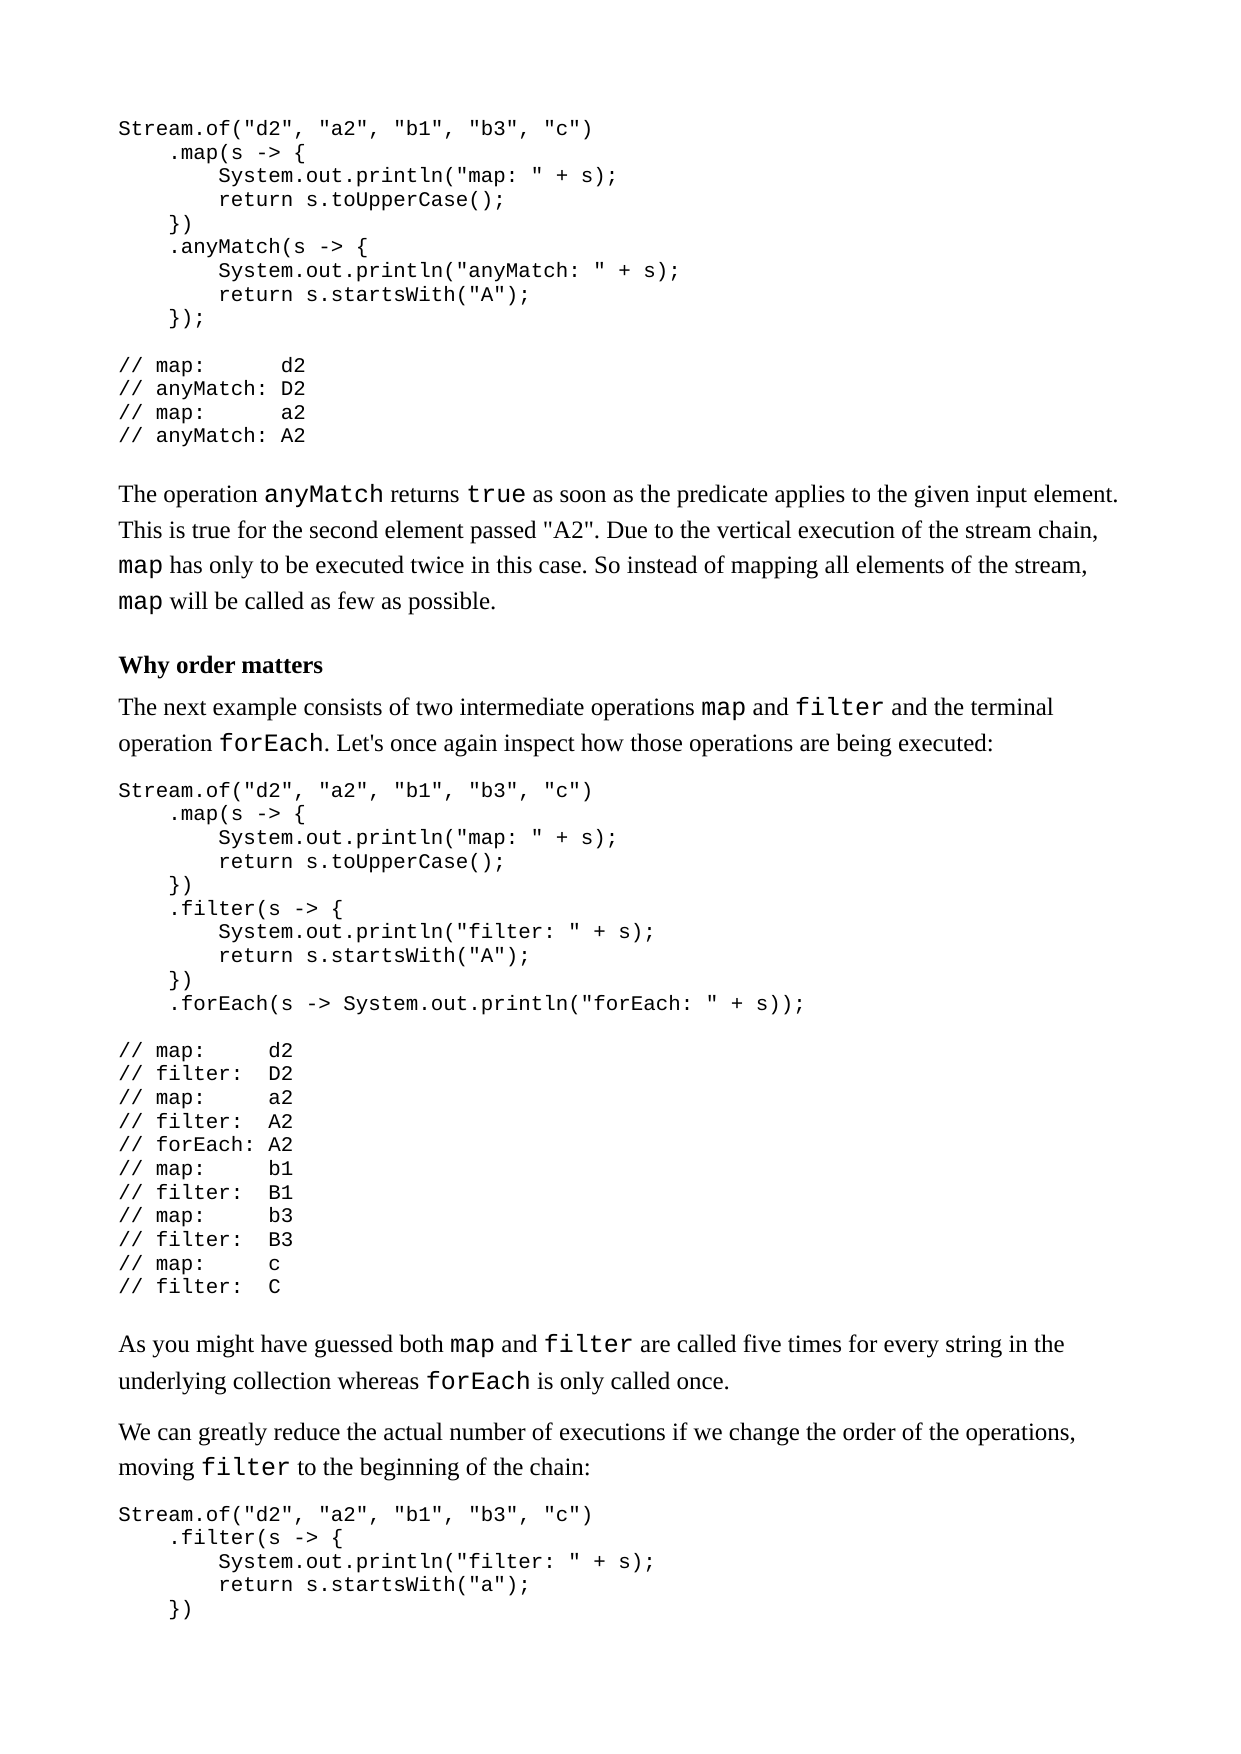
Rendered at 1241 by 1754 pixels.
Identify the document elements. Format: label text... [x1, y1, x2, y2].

text }) [118, 213, 1122, 236]
text As you might have guessed both map and filter are called five times for every string in the underlying collection whereas forEach is only called once. [118, 1329, 1122, 1397]
text .map(s -> { [118, 142, 1122, 165]
text The next example consists of two intermediate operations map and filter and the terminal operation forEach. Let's once again inspect how those operations are being executed: [118, 692, 1122, 759]
text return s.startsWith("A"); [118, 945, 1122, 969]
text return s.toUpperCase(); [118, 851, 1122, 874]
text return s.startsWith("a"); [118, 1574, 1122, 1598]
text // anyMatch: A2 [118, 426, 1122, 449]
text // anyMatch: D2 [118, 378, 1122, 402]
text // filter: A2 [118, 1111, 1122, 1134]
text System.out.println("anyMatch: " + s); [118, 260, 1122, 284]
text }) [118, 1598, 1122, 1622]
text // map: d2 [118, 1040, 1122, 1063]
text }) [118, 874, 1122, 898]
text }) [118, 969, 1122, 992]
text .filter(s -> { [118, 898, 1122, 922]
text System.out.println("filter: " + s); [118, 922, 1122, 945]
text System.out.println("map: " + s); [118, 165, 1122, 189]
text System.out.println("map: " + s); [118, 827, 1122, 851]
text The operation anyMatch returns true as soon as the predicate applies to the given input element. This is true for the second element passed "A2". Due to the vertical execution of the stream chain, map has only to be executed twice in this case. So instead of mapping all elements of the stream, map will be called as few as possible. [118, 479, 1122, 617]
text // map: a2 [118, 1087, 1122, 1111]
text // map: a2 [118, 402, 1122, 426]
text // map: b3 [118, 1205, 1122, 1229]
text .map(s -> { [118, 803, 1122, 827]
text // map: b1 [118, 1158, 1122, 1182]
text Stream.of("d2", "a2", "b1", "b3", "c") [118, 1503, 1122, 1527]
text .anyMatch(s -> { [118, 236, 1122, 260]
text .filter(s -> { [118, 1527, 1122, 1551]
text .forEach(s -> System.out.println("forEach: " + s)); [118, 992, 1122, 1016]
text // filter: B1 [118, 1182, 1122, 1205]
text // filter: B3 [118, 1229, 1122, 1253]
text return s.toUpperCase(); [118, 189, 1122, 213]
text Stream.of("d2", "a2", "b1", "b3", "c") [118, 780, 1122, 803]
subtitle Why order matters [118, 650, 1122, 679]
text // map: d2 [118, 354, 1122, 378]
text // map: c [118, 1253, 1122, 1276]
text // filter: D2 [118, 1063, 1122, 1087]
text Stream.of("d2", "a2", "b1", "b3", "c") [118, 118, 1122, 142]
text We can greatly reduce the actual number of executions if we change the order of the operations, moving filter to the beginning of the chain: [118, 1417, 1122, 1483]
text return s.startsWith("A"); [118, 284, 1122, 307]
text // forEach: A2 [118, 1134, 1122, 1158]
text }); [118, 307, 1122, 331]
text // filter: C [118, 1276, 1122, 1300]
text System.out.println("filter: " + s); [118, 1551, 1122, 1574]
